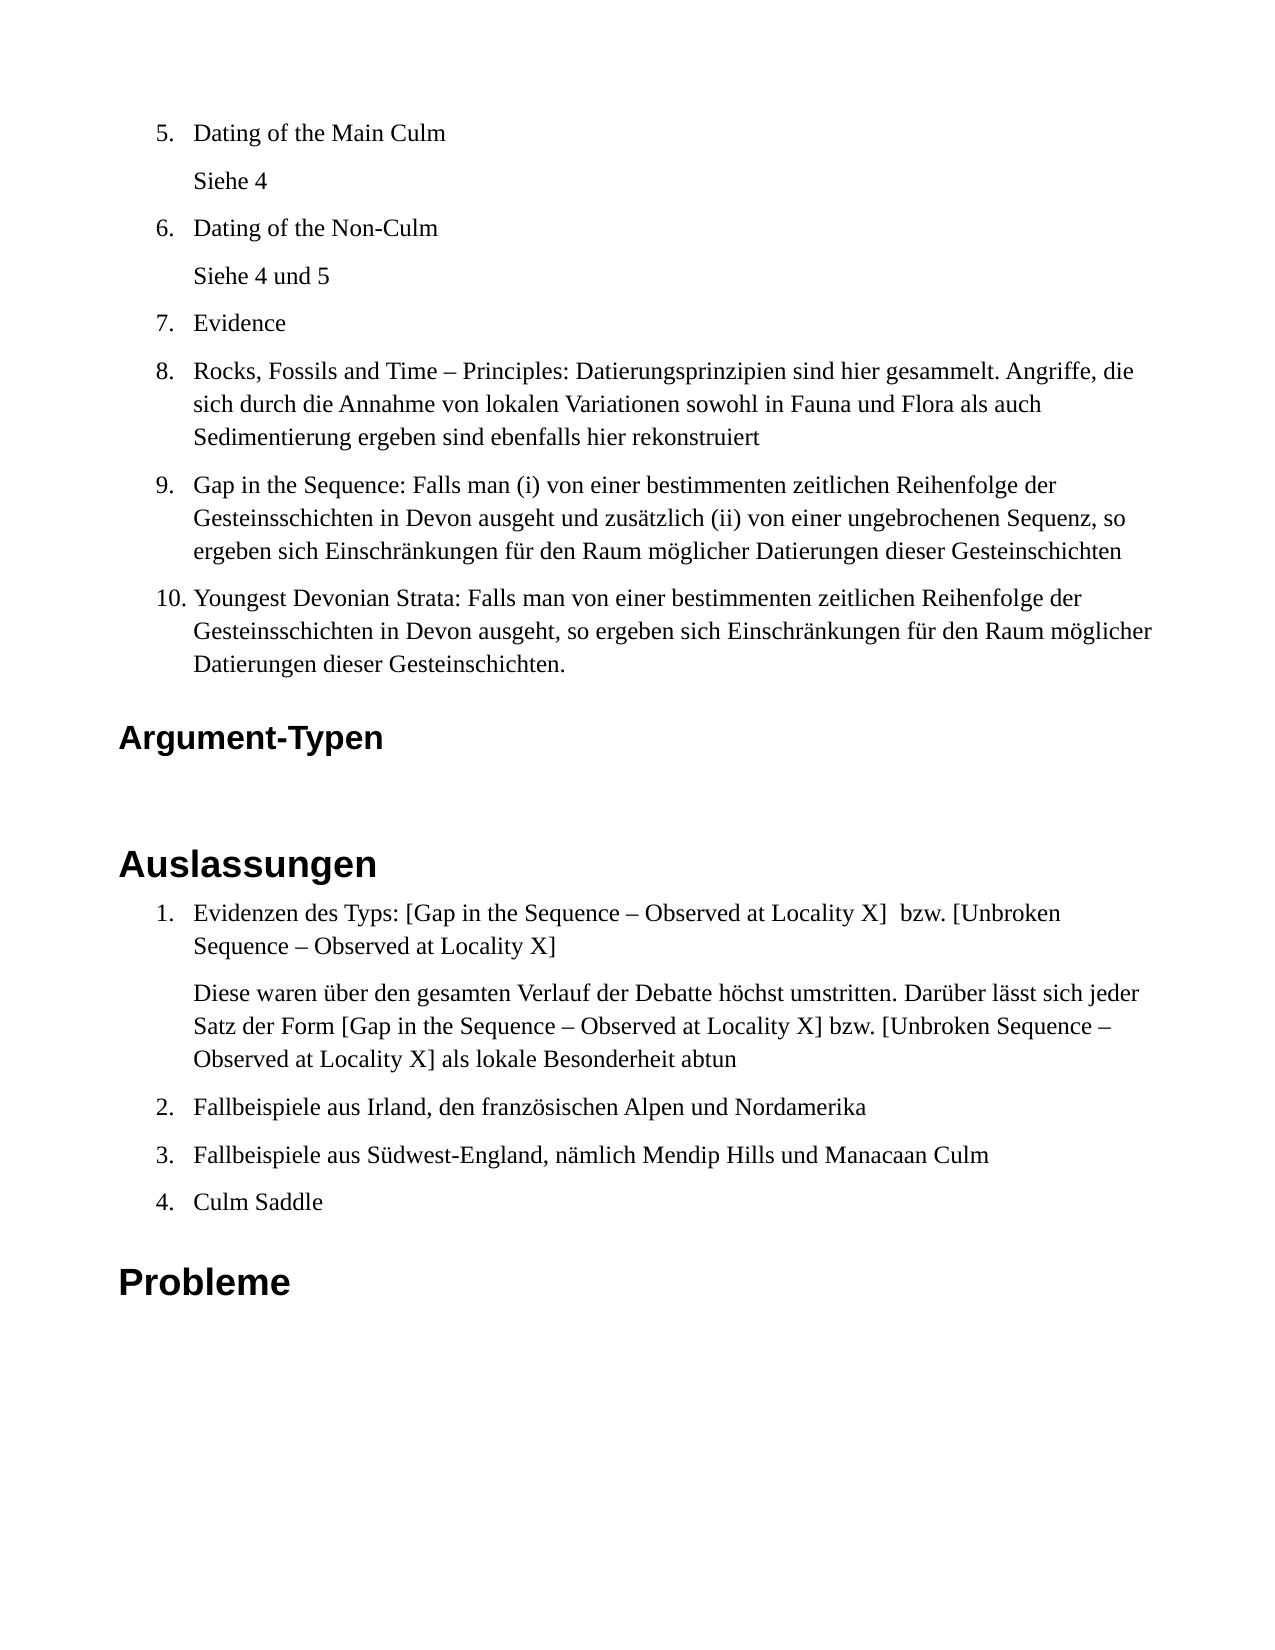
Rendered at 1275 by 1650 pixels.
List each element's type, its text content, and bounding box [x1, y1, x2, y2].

list Fallbeispiele aus Südwest-England, nämlich Mendip Hills und Manacaan Culm [156, 1140, 1157, 1168]
list Dating of the Non-Culm [156, 213, 1157, 242]
list Evidence [156, 308, 1157, 337]
list Evidenzen des Typs: [Gap in the Sequence – Observed at Locality X] bzw. [Unbroken Sequence – Observed at Locality X] [156, 898, 1157, 959]
list Gap in the Sequence: Falls man (i) von einer bestimmenten zeitlichen Reihenfolge der Gesteinsschichten in Devon ausgeht und zusätzlich (ii) von einer ungebrochenen Sequenz, so ergeben sich Einschränkungen für den Raum möglicher Datierungen dieser Gesteinschichten [156, 470, 1157, 564]
list Rocks, Fossils and Time – Principles: Datierungsprinzipien sind hier gesammelt. Angriffe, die sich durch die Annahme von lokalen Variationen sowohl in Fauna und Flora als auch Sedimentierung ergeben sind ebenfalls hier rekonstruiert [156, 356, 1157, 451]
list Youngest Devonian Strata: Falls man von einer bestimmenten zeitlichen Reihenfolge der Gesteinsschichten in Devon ausgeht, so ergeben sich Einschränkungen für den Raum möglicher Datierungen dieser Gesteinschichten. [156, 583, 1157, 678]
list Dating of the Main Culm [156, 118, 1157, 147]
subtitle Argument-Typen [118, 718, 1157, 757]
list Culm Saddle [156, 1187, 1157, 1216]
list Siehe 4 und 5 [156, 261, 1157, 290]
subtitle Probleme [118, 1260, 1157, 1303]
list Siehe 4 [156, 166, 1157, 194]
subtitle Auslassungen [118, 842, 1157, 885]
list Diese waren über den gesamten Verlauf der Debatte höchst umstritten. Darüber lässt sich jeder Satz der Form [Gap in the Sequence – Observed at Locality X] bzw. [Unbroken Sequence – Observed at Locality X] als lokale Besonderheit abtun [156, 978, 1157, 1073]
list Fallbeispiele aus Irland, den französischen Alpen und Nordamerika [156, 1092, 1157, 1121]
